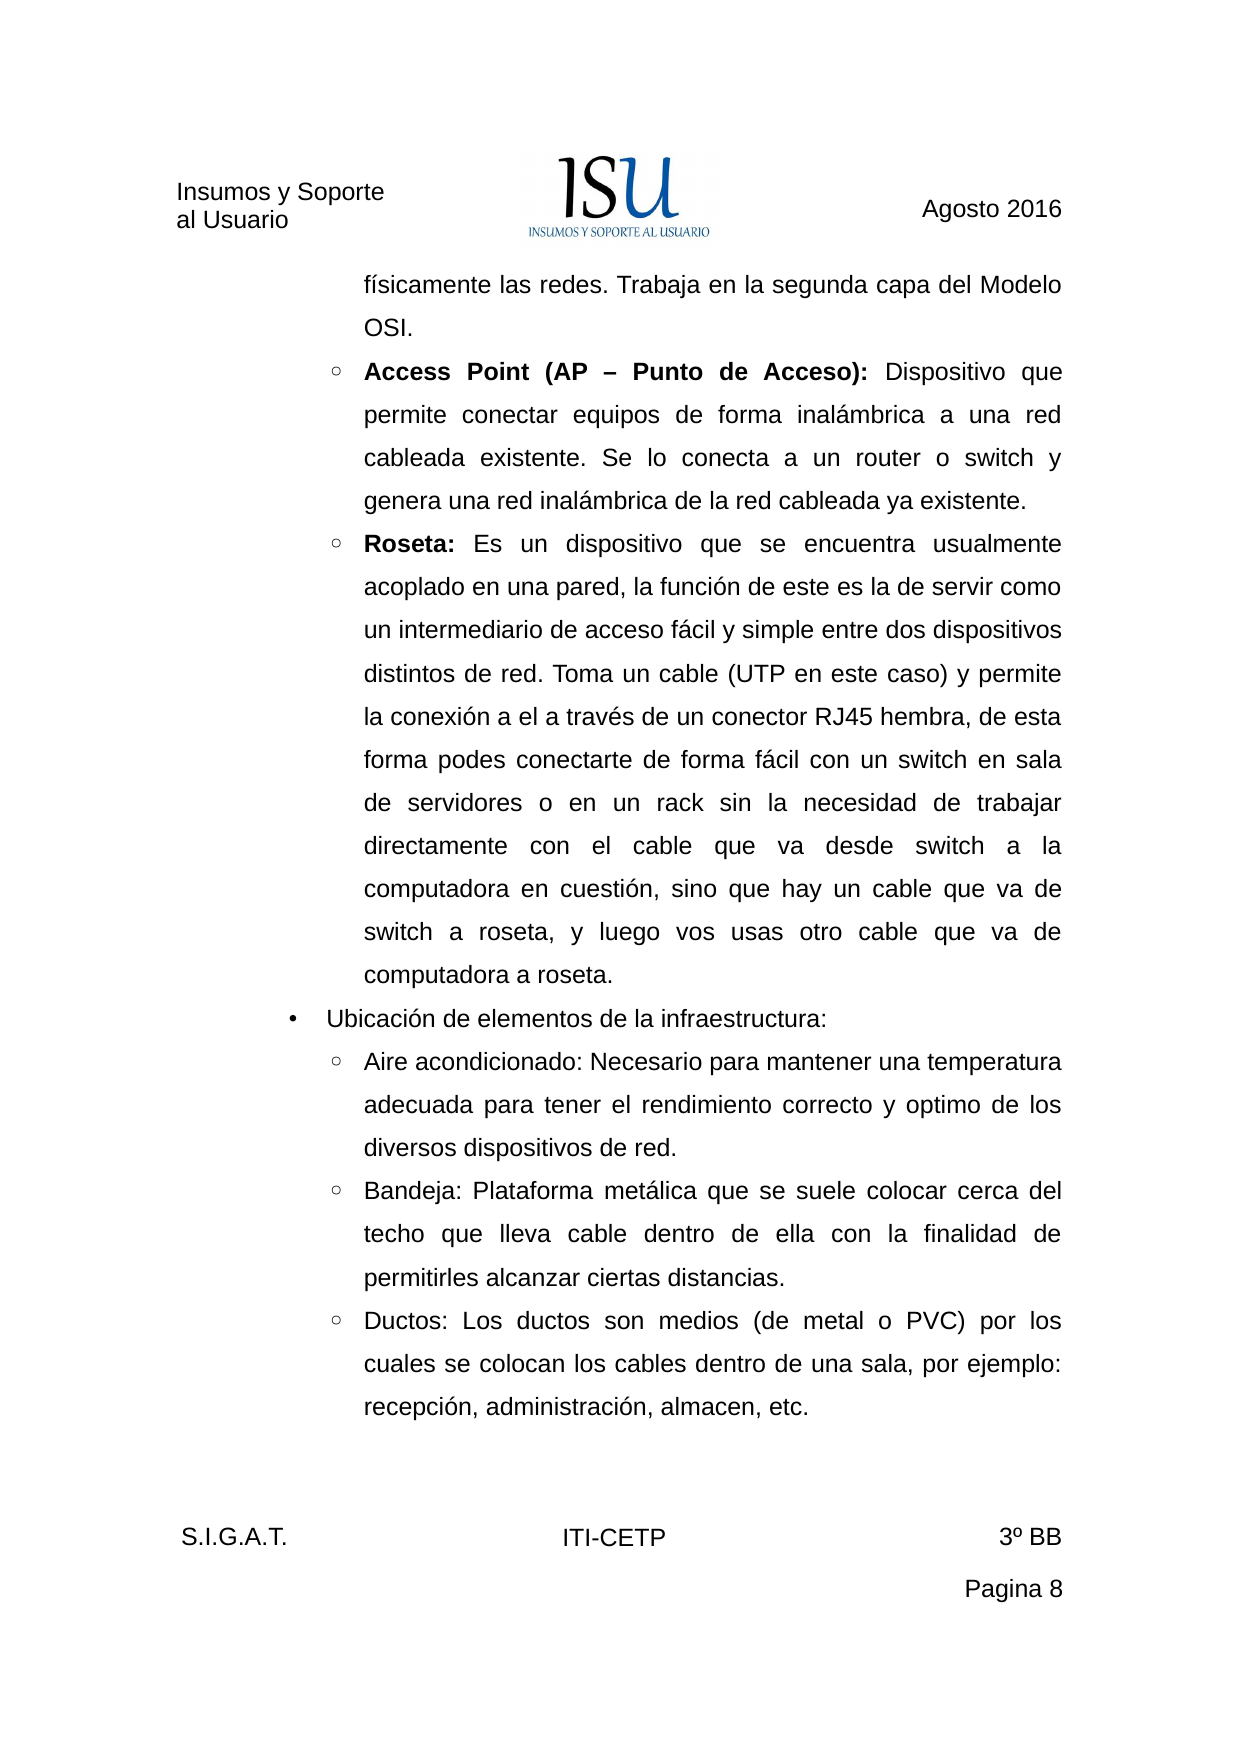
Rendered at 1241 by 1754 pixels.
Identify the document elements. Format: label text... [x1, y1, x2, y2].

list Roseta: Es un dispositivo que se encuentra usualmente acoplado en una pared, la función de este es la de servir como un intermediario de acceso fácil y simple entre dos dispositivos distintos de red. Toma un cable (UTP en este caso) y permite la conexión a el a través de un conector RJ45 hembra, de esta forma podes conectarte de forma fácil con un switch en sala de servidores o en un rack sin la necesidad de trabajar directamente con el cable que va desde switch a la computadora en cuestión, sino que hay un cable que va de switch a roseta, y luego vos usas otro cable que va de computadora a roseta. [326, 529, 1063, 989]
list Ubicación de elementos de la infraestructura: [288, 1003, 1063, 1032]
list Access Point (AP – Punto de Acceso): Dispositivo que permite conectar equipos de forma inalámbrica a una red cableada existente. Se lo conecta a un router o switch y genera una red inalámbrica de la red cableada ya existente. [326, 356, 1063, 515]
list Bandeja: Plataforma metálica que se suele colocar cerca del techo que lleva cable dentro de ella con la finalidad de permitirles alcanzar ciertas distancias. [326, 1176, 1063, 1291]
picture [517, 138, 723, 252]
list físicamente las redes. Trabaja en la segunda capa del Modelo OSI. [326, 270, 1063, 342]
list Aire acondicionado: Necesario para mantener una temperatura adecuada para tener el rendimiento correcto y optimo de los diversos dispositivos de red. [326, 1047, 1063, 1162]
list Ductos: Los ductos son medios (de metal o PVC) por los cuales se colocan los cables dentro de una sala, por ejemplo: recepción, administración, almacen, etc. [326, 1306, 1063, 1421]
